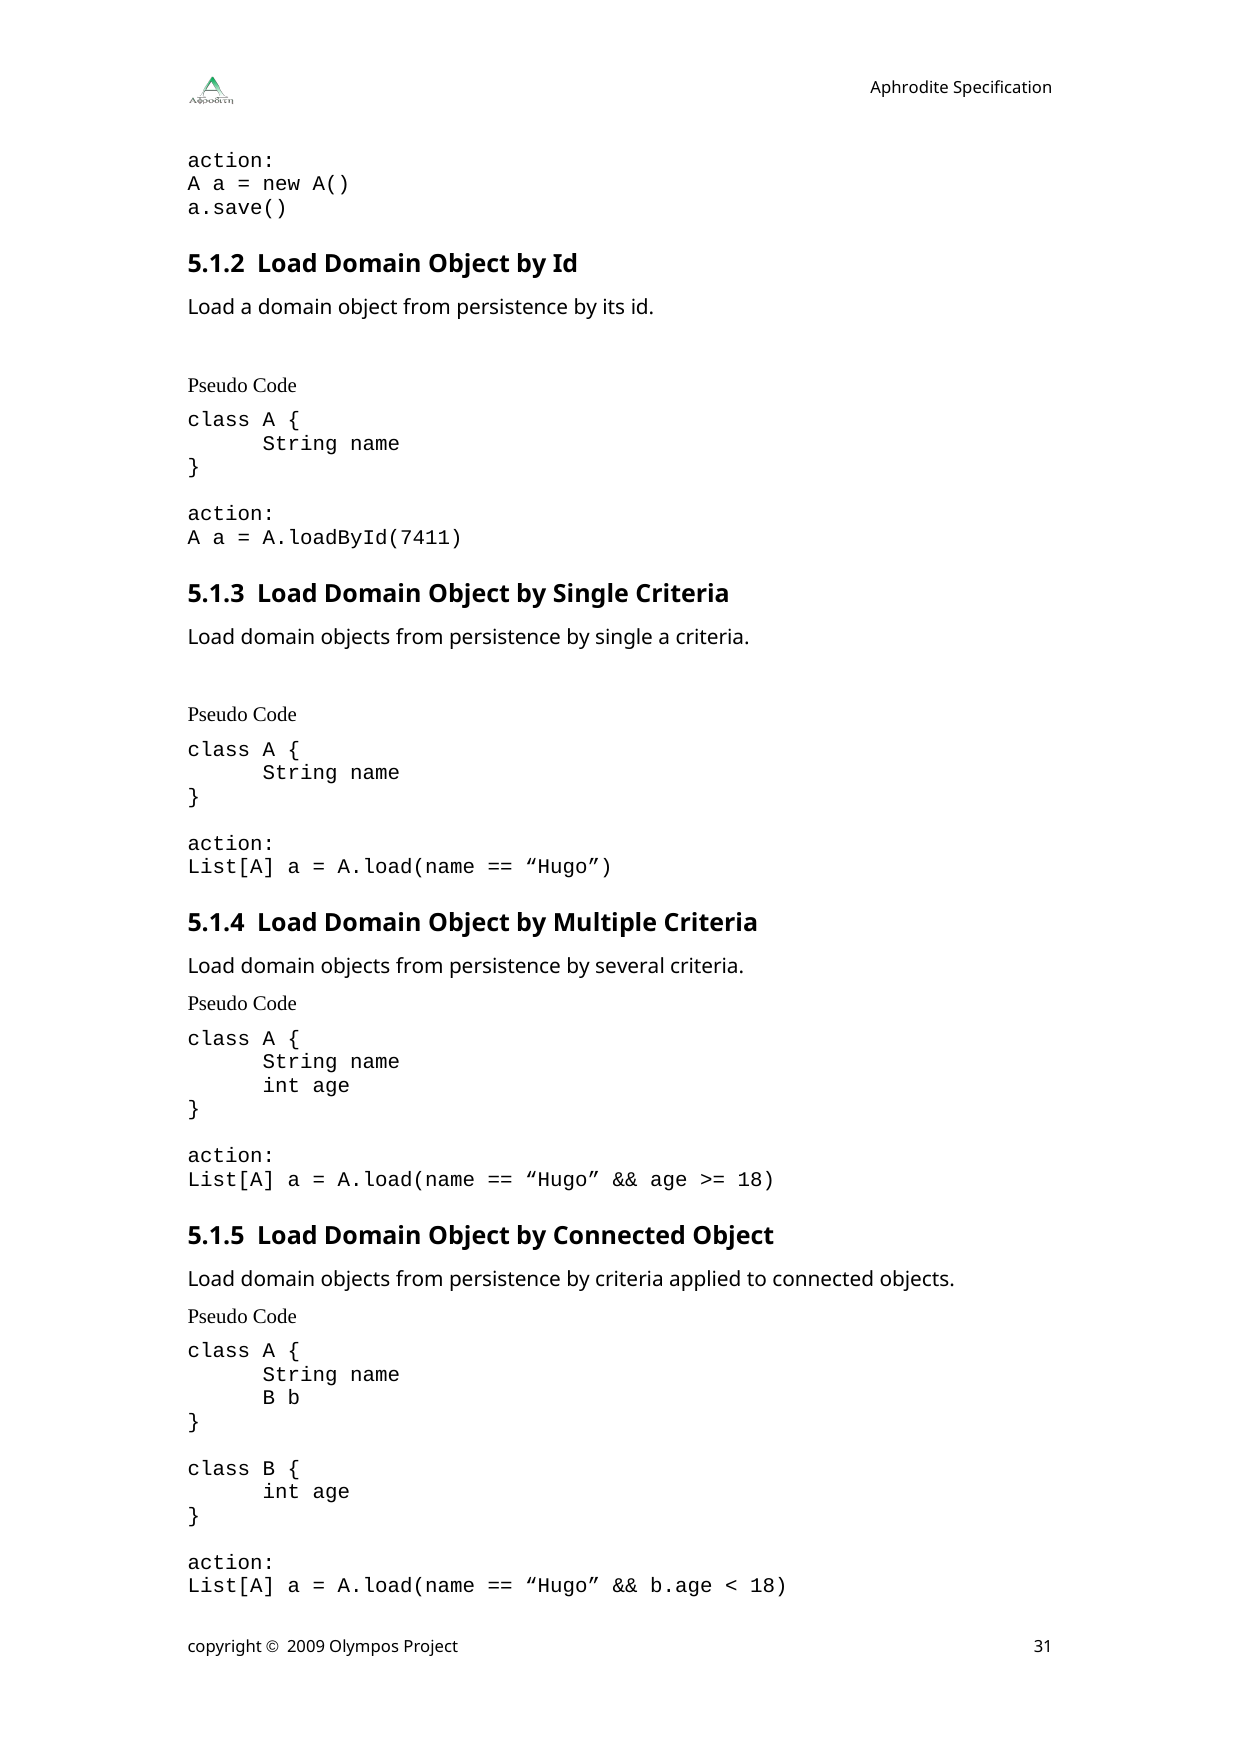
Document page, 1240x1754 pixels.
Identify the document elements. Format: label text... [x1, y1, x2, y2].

text Pseudo Code [187, 992, 1052, 1015]
text Load domain objects from persistence by several criteria. [187, 951, 1052, 980]
text class A { [187, 1340, 1052, 1364]
text Pseudo Code [187, 373, 1052, 397]
text class A { [187, 739, 1052, 762]
text A a = new A() [187, 173, 1052, 197]
text Pseudo Code [187, 703, 1052, 726]
text List[A] a = A.load(name == “Hugo” && b.age < 18) [187, 1576, 1052, 1599]
text A a = A.loadById(7411) [187, 527, 1052, 550]
text List[A] a = A.load(name == “Hugo” && age >= 18) [187, 1169, 1052, 1192]
text String name [187, 1364, 1052, 1387]
text B b [187, 1387, 1052, 1411]
text action: [187, 1552, 1052, 1576]
text class A { [187, 409, 1052, 433]
subtitle Load Domain Object by Single Criteria [187, 575, 1052, 609]
text Load domain objects from persistence by criteria applied to connected objects. [187, 1264, 1052, 1292]
text class A { [187, 1028, 1052, 1051]
text Load domain objects from persistence by single a criteria. [187, 622, 1052, 650]
text int age [187, 1481, 1052, 1505]
text int age [187, 1075, 1052, 1098]
text String name [187, 1051, 1052, 1075]
text action: [187, 833, 1052, 856]
text } [187, 786, 1052, 809]
subtitle Load Domain Object by Connected Object [187, 1217, 1052, 1251]
picture [188, 76, 235, 105]
text class B { [187, 1458, 1052, 1481]
text action: [187, 1145, 1052, 1169]
text action: [187, 150, 1052, 173]
text Load a domain object from persistence by its id. [187, 292, 1052, 320]
text } [187, 1505, 1052, 1528]
subtitle Load Domain Object by Multiple Criteria [187, 905, 1052, 939]
text } [187, 1411, 1052, 1434]
text } [187, 456, 1052, 480]
text a.save() [187, 197, 1052, 221]
subtitle Load Domain Object by Id [187, 246, 1052, 279]
text String name [187, 433, 1052, 456]
text List[A] a = A.load(name == “Hugo”) [187, 856, 1052, 880]
text action: [187, 503, 1052, 527]
text Pseudo Code [187, 1305, 1052, 1328]
text } [187, 1098, 1052, 1122]
text String name [187, 762, 1052, 786]
